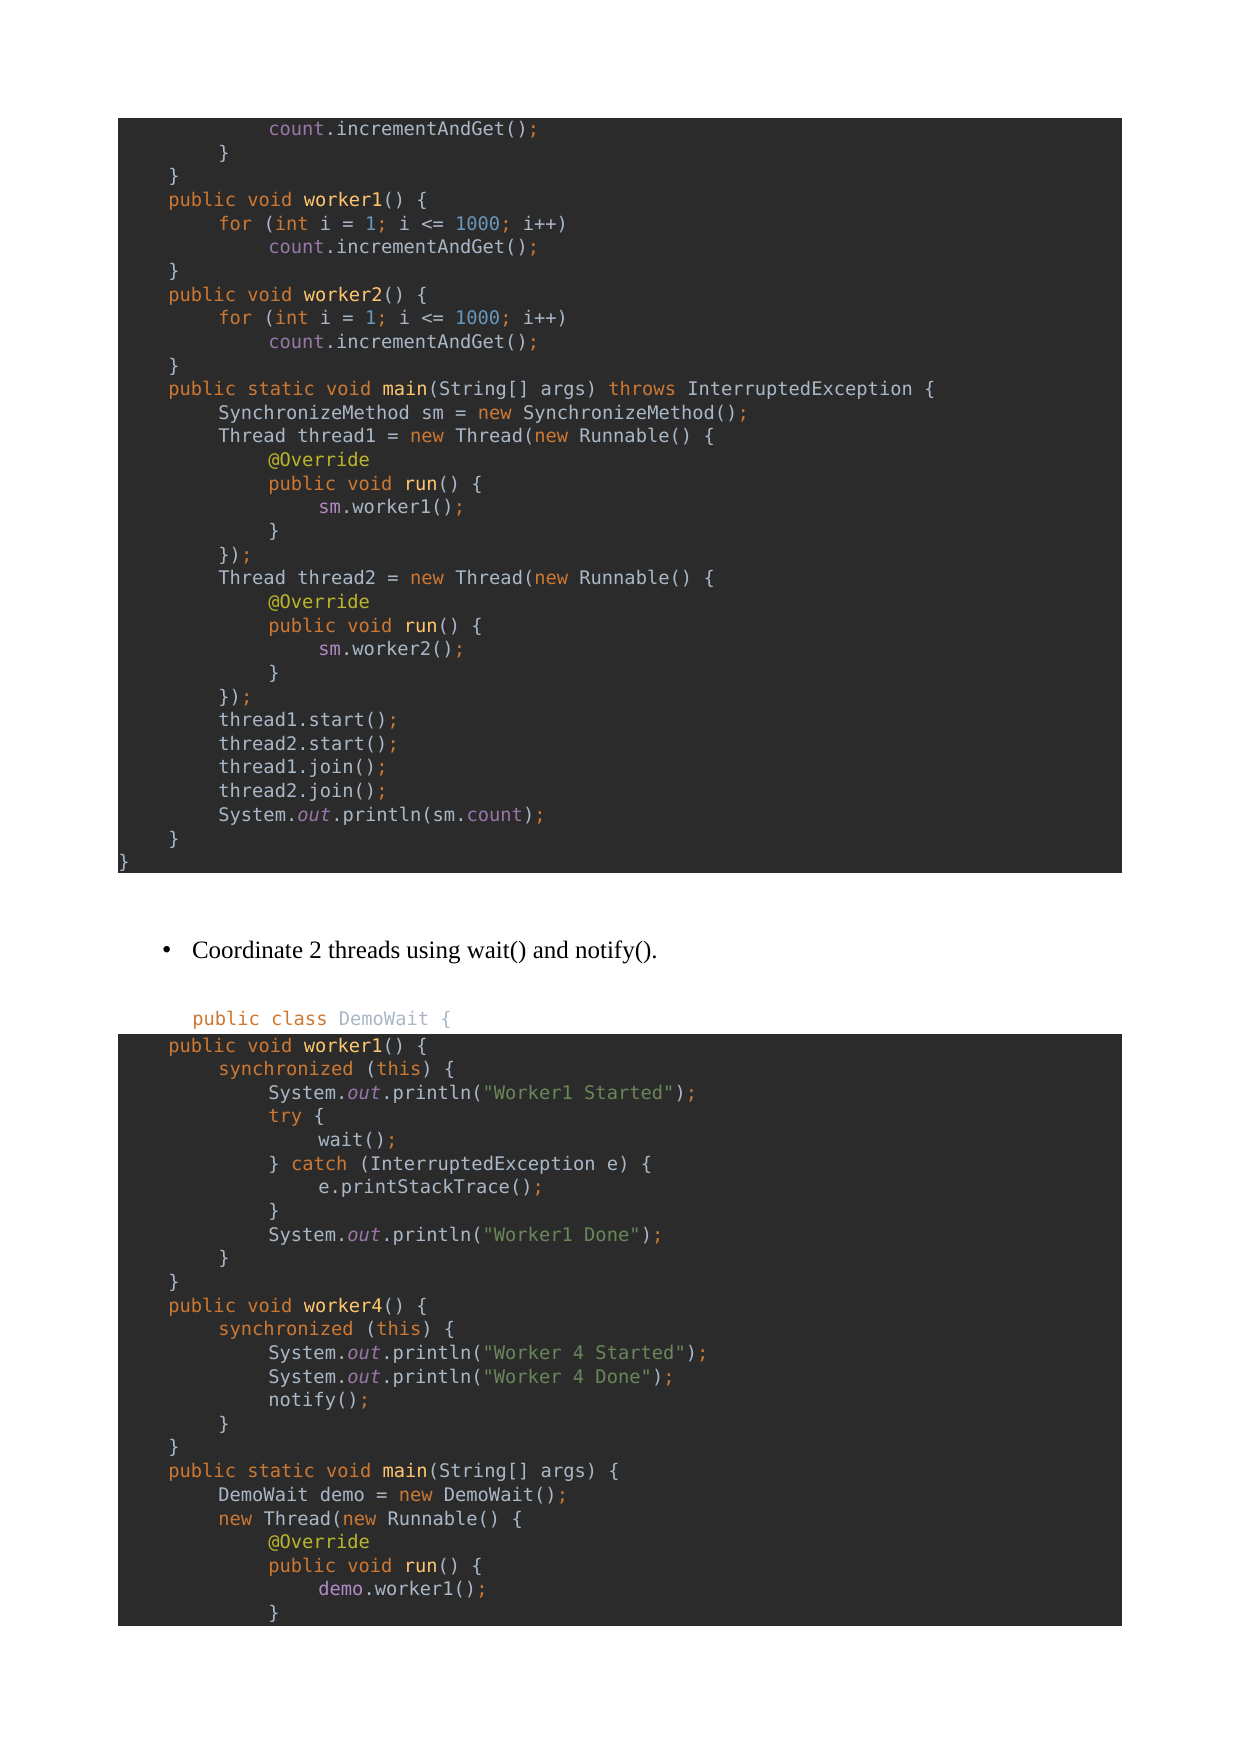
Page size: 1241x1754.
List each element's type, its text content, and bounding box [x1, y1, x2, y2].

text } [118, 1602, 1122, 1626]
text public void worker1() { [118, 189, 1122, 213]
text Thread thread1 = new Thread(new Runnable() { [118, 426, 1122, 449]
text Thread thread2 = new Thread(new Runnable() { [118, 567, 1122, 591]
text } [118, 1200, 1122, 1224]
text thread1.start(); [118, 709, 1122, 733]
text demo.worker1(); [118, 1578, 1122, 1602]
text count.incrementAndGet(); [118, 118, 1122, 142]
text count.incrementAndGet(); [118, 236, 1122, 260]
text @Override [118, 449, 1122, 473]
text System.out.println(sm.count); [118, 804, 1122, 827]
text } [118, 260, 1122, 284]
text try { [118, 1106, 1122, 1129]
text public void run() { [118, 1555, 1122, 1578]
text synchronized (this) { [118, 1318, 1122, 1342]
text SynchronizeMethod sm = new SynchronizeMethod(); [118, 402, 1122, 426]
text wait(); [118, 1129, 1122, 1153]
text sm.worker1(); [118, 496, 1122, 520]
text System.out.println("Worker 4 Done"); [118, 1366, 1122, 1389]
text System.out.println("Worker 4 Started"); [118, 1342, 1122, 1366]
text } [118, 354, 1122, 378]
text } [118, 520, 1122, 544]
text thread2.start(); [118, 733, 1122, 757]
text } [118, 827, 1122, 851]
text } [118, 1271, 1122, 1295]
text } catch (InterruptedException e) { [118, 1153, 1122, 1176]
text } [118, 1437, 1122, 1460]
text sm.worker2(); [118, 638, 1122, 662]
text thread1.join(); [118, 757, 1122, 780]
text thread2.join(); [118, 780, 1122, 804]
text } [118, 165, 1122, 189]
text @Override [118, 591, 1122, 615]
text count.incrementAndGet(); [118, 331, 1122, 354]
text e.printStackTrace(); [118, 1176, 1122, 1200]
text }); [118, 686, 1122, 709]
text public static void main(String[] args) throws InterruptedException { [118, 378, 1122, 402]
text public class DemoWait { [118, 1002, 1122, 1030]
text public void worker4() { [118, 1295, 1122, 1318]
text synchronized (this) { [118, 1058, 1122, 1082]
text System.out.println("Worker1 Started"); [118, 1082, 1122, 1106]
list Coordinate 2 threads using wait() and notify(). [162, 936, 1122, 964]
text public void run() { [118, 615, 1122, 638]
text for (int i = 1; i <= 1000; i++) [118, 307, 1122, 331]
text public static void main(String[] args) { [118, 1460, 1122, 1484]
text } [118, 662, 1122, 686]
text notify(); [118, 1389, 1122, 1413]
text public void worker1() { [118, 1034, 1122, 1058]
text DemoWait demo = new DemoWait(); [118, 1484, 1122, 1507]
text @Override [118, 1531, 1122, 1555]
text new Thread(new Runnable() { [118, 1507, 1122, 1531]
text } [118, 1413, 1122, 1437]
text }); [118, 544, 1122, 567]
text for (int i = 1; i <= 1000; i++) [118, 213, 1122, 236]
text public void run() { [118, 473, 1122, 496]
text } [118, 851, 1122, 873]
text } [118, 142, 1122, 165]
text } [118, 1247, 1122, 1271]
text System.out.println("Worker1 Done"); [118, 1224, 1122, 1247]
text public void worker2() { [118, 284, 1122, 307]
